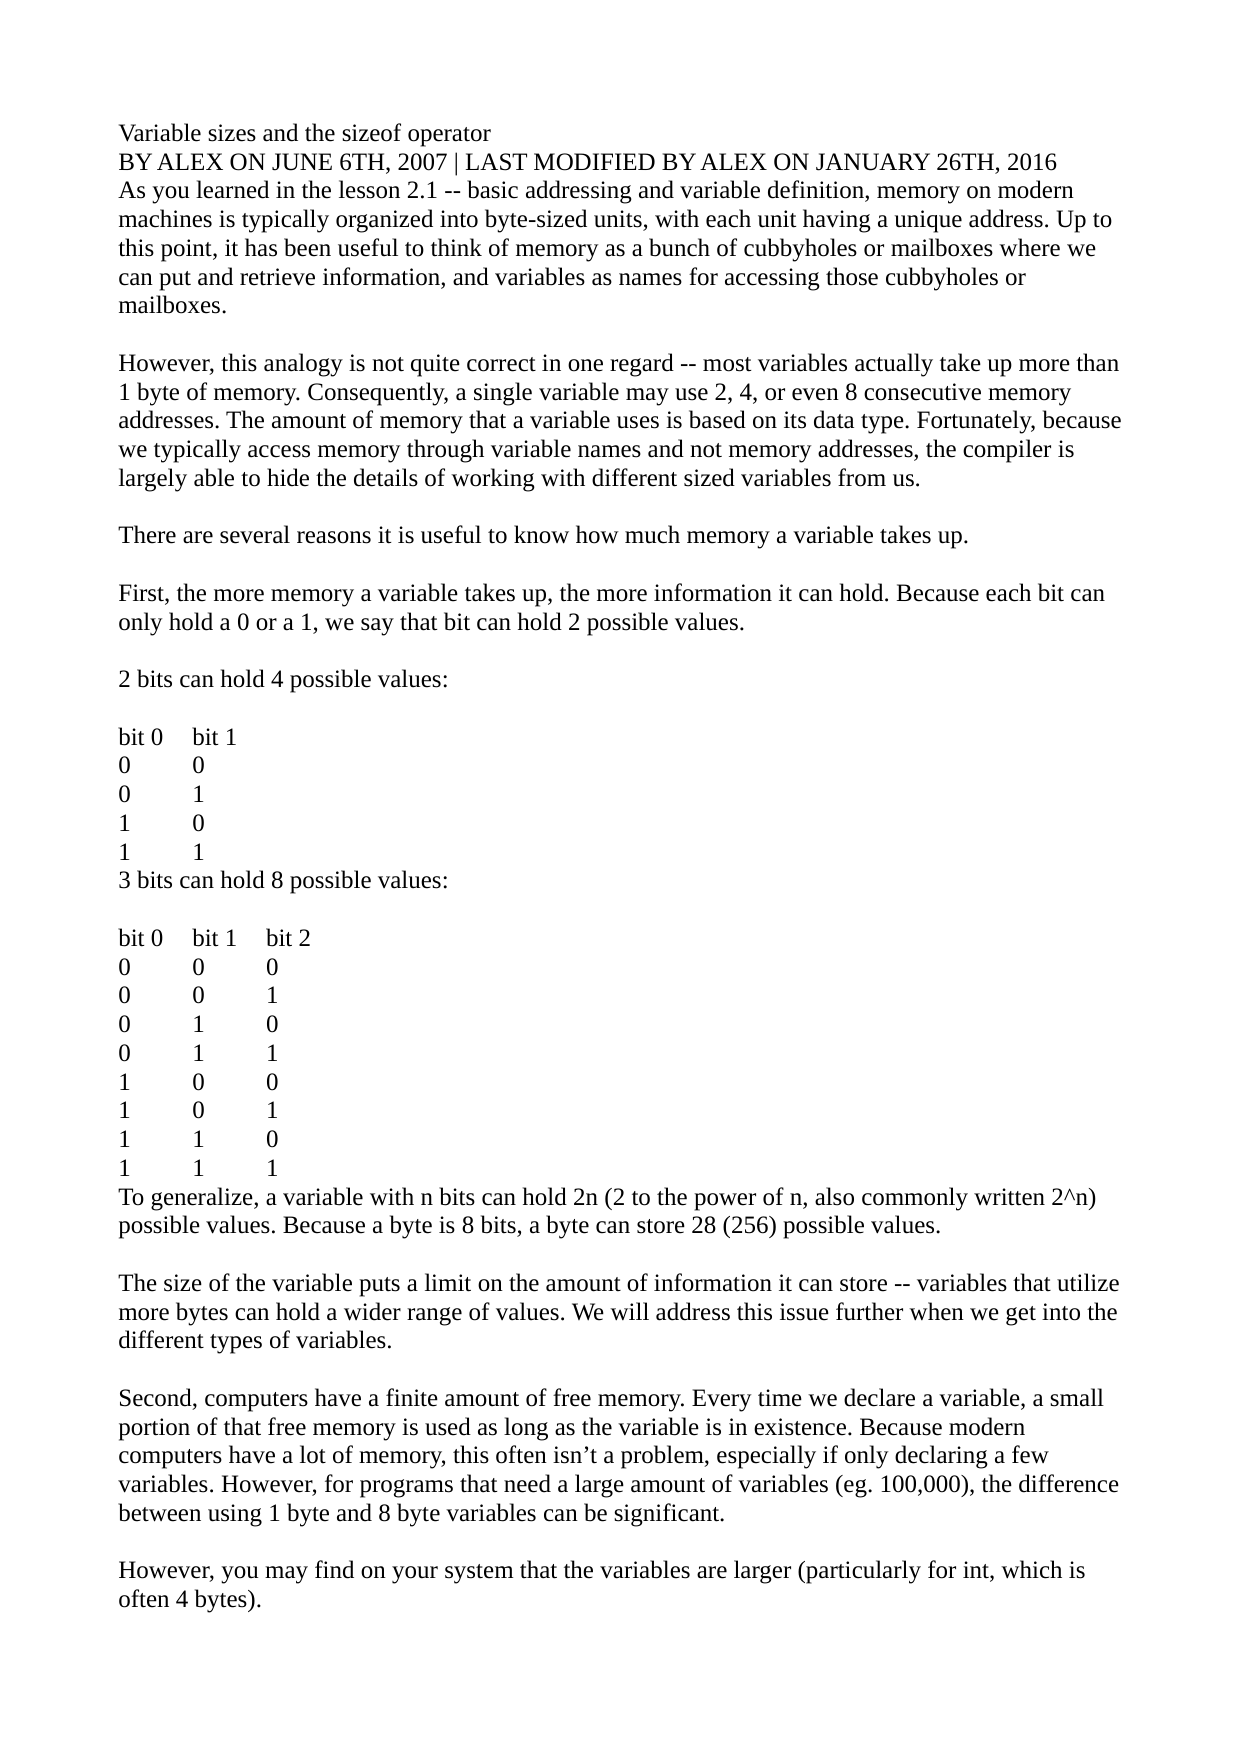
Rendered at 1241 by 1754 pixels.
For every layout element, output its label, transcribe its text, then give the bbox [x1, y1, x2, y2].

text Variable sizes and the sizeof operator [118, 118, 1122, 147]
text However, this analogy is not quite correct in one regard -- most variables actually take up more than 1 byte of memory. Consequently, a single variable may use 2, 4, or even 8 consecutive memory addresses. The amount of memory that a variable uses is based on its data type. Fortunately, because we typically access memory through variable names and not memory addresses, the compiler is largely able to hide the details of working with different sized variables from us. [118, 348, 1122, 492]
text 1 0 [118, 808, 1122, 837]
text 0 0 0 [118, 952, 1122, 981]
text 0 1 [118, 779, 1122, 808]
text 3 bits can hold 8 possible values: [118, 866, 1122, 894]
text There are several reasons it is useful to know how much memory a variable takes up. [118, 521, 1122, 549]
text bit 0 bit 1 [118, 722, 1122, 751]
text First, the more memory a variable takes up, the more information it can hold. Because each bit can only hold a 0 or a 1, we say that bit can hold 2 possible values. [118, 578, 1122, 636]
text 1 1 0 [118, 1124, 1122, 1153]
text 0 0 1 [118, 981, 1122, 1009]
text 1 1 [118, 837, 1122, 866]
text The size of the variable puts a limit on the amount of information it can store -- variables that utilize more bytes can hold a wider range of values. We will address this issue further when we get into the different types of variables. [118, 1268, 1122, 1354]
text 0 1 1 [118, 1038, 1122, 1067]
text 0 0 [118, 751, 1122, 779]
text 1 0 0 [118, 1067, 1122, 1096]
text As you learned in the lesson 2.1 -- basic addressing and variable definition, memory on modern machines is typically organized into byte-sized units, with each unit having a unique address. Up to this point, it has been useful to think of memory as a bunch of cubbyholes or mailboxes where we can put and retrieve information, and variables as names for accessing those cubbyholes or mailboxes. [118, 176, 1122, 319]
text Second, computers have a finite amount of free memory. Every time we declare a variable, a small portion of that free memory is used as long as the variable is in existence. Because modern computers have a lot of memory, this often isn’t a problem, especially if only declaring a few variables. However, for programs that need a large amount of variables (eg. 100,000), the difference between using 1 byte and 8 byte variables can be significant. [118, 1383, 1122, 1527]
text 1 0 1 [118, 1096, 1122, 1124]
text 0 1 0 [118, 1009, 1122, 1038]
text bit 0 bit 1 bit 2 [118, 923, 1122, 952]
text 2 bits can hold 4 possible values: [118, 664, 1122, 693]
text To generalize, a variable with n bits can hold 2n (2 to the power of n, also commonly written 2^n) possible values. Because a byte is 8 bits, a byte can store 28 (256) possible values. [118, 1182, 1122, 1239]
text 1 1 1 [118, 1153, 1122, 1182]
text BY ALEX ON JUNE 6TH, 2007 | LAST MODIFIED BY ALEX ON JANUARY 26TH, 2016 [118, 147, 1122, 176]
text However, you may find on your system that the variables are larger (particularly for int, which is often 4 bytes). [118, 1556, 1122, 1613]
